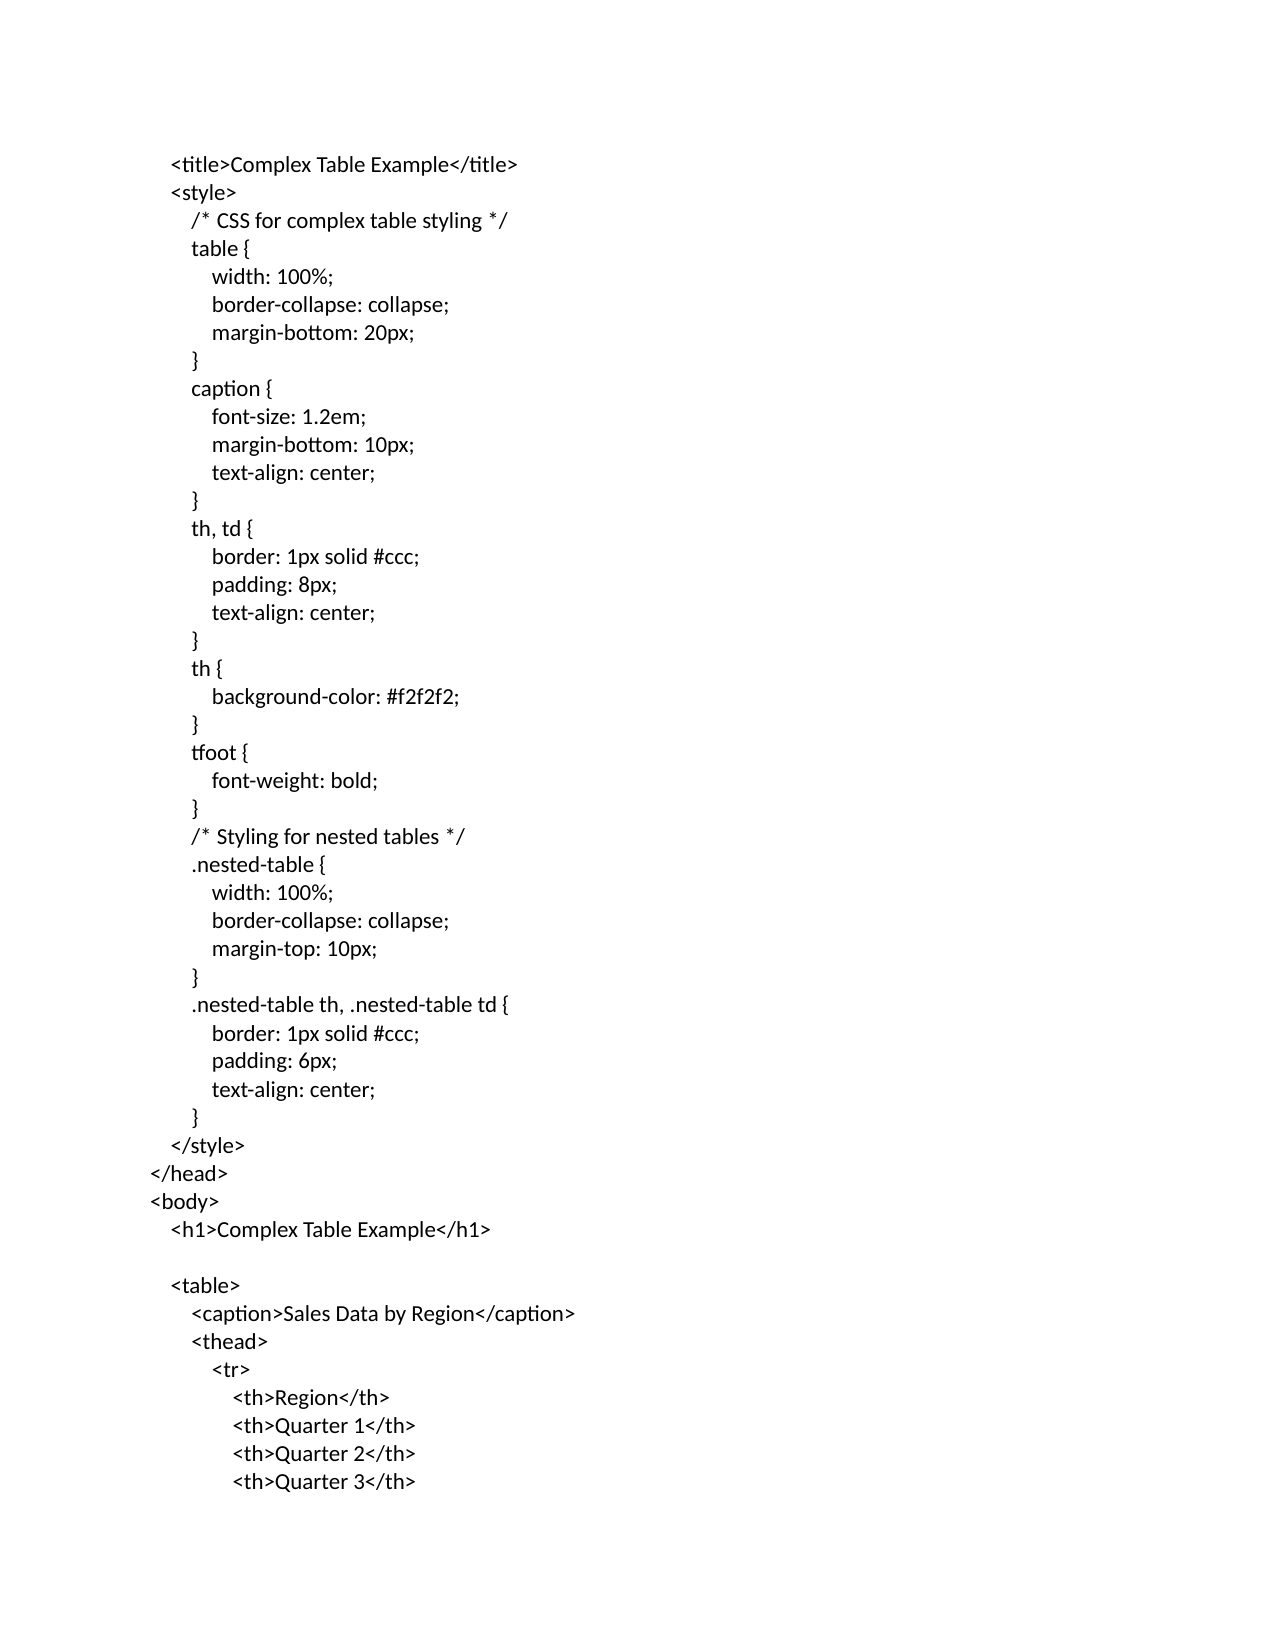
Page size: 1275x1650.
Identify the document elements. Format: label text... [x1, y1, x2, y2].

text table { [150, 234, 1125, 262]
text border-collapse: collapse; [150, 907, 1125, 934]
text tfoot { [150, 738, 1125, 766]
text font-weight: bold; [150, 766, 1125, 794]
text width: 100%; [150, 262, 1125, 290]
text width: 100%; [150, 878, 1125, 907]
text </head> [150, 1159, 1125, 1187]
text border: 1px solid #ccc; [150, 542, 1125, 570]
text /* CSS for complex table styling */ [150, 206, 1125, 234]
text } [150, 486, 1125, 514]
text border-collapse: collapse; [150, 290, 1125, 318]
text padding: 8px; [150, 570, 1125, 598]
text } [150, 626, 1125, 654]
text text-align: center; [150, 598, 1125, 626]
text background-color: #f2f2f2; [150, 682, 1125, 710]
text border: 1px solid #ccc; [150, 1019, 1125, 1047]
text <body> [150, 1187, 1125, 1215]
text <caption>Sales Data by Region</caption> [150, 1299, 1125, 1327]
text caption { [150, 374, 1125, 402]
text margin-bottom: 10px; [150, 430, 1125, 458]
text } [150, 346, 1125, 374]
text font-size: 1.2em; [150, 402, 1125, 430]
text <tr> [150, 1355, 1125, 1383]
text <th>Quarter 2</th> [150, 1439, 1125, 1467]
text <style> [150, 178, 1125, 206]
text margin-bottom: 20px; [150, 318, 1125, 346]
text <thead> [150, 1327, 1125, 1355]
text padding: 6px; [150, 1047, 1125, 1075]
text <title>Complex Table Example</title> [150, 150, 1125, 178]
text } [150, 963, 1125, 991]
text <table> [150, 1271, 1125, 1299]
text /* Styling for nested tables */ [150, 822, 1125, 851]
text <th>Quarter 3</th> [150, 1467, 1125, 1495]
text th { [150, 654, 1125, 682]
text th, td { [150, 514, 1125, 542]
text .nested-table th, .nested-table td { [150, 991, 1125, 1019]
text <th>Quarter 1</th> [150, 1411, 1125, 1439]
text } [150, 794, 1125, 822]
text text-align: center; [150, 1075, 1125, 1103]
text } [150, 1103, 1125, 1131]
text </style> [150, 1131, 1125, 1159]
text <h1>Complex Table Example</h1> [150, 1215, 1125, 1243]
text } [150, 710, 1125, 738]
text margin-top: 10px; [150, 934, 1125, 963]
text <th>Region</th> [150, 1383, 1125, 1411]
text .nested-table { [150, 851, 1125, 878]
text text-align: center; [150, 458, 1125, 486]
